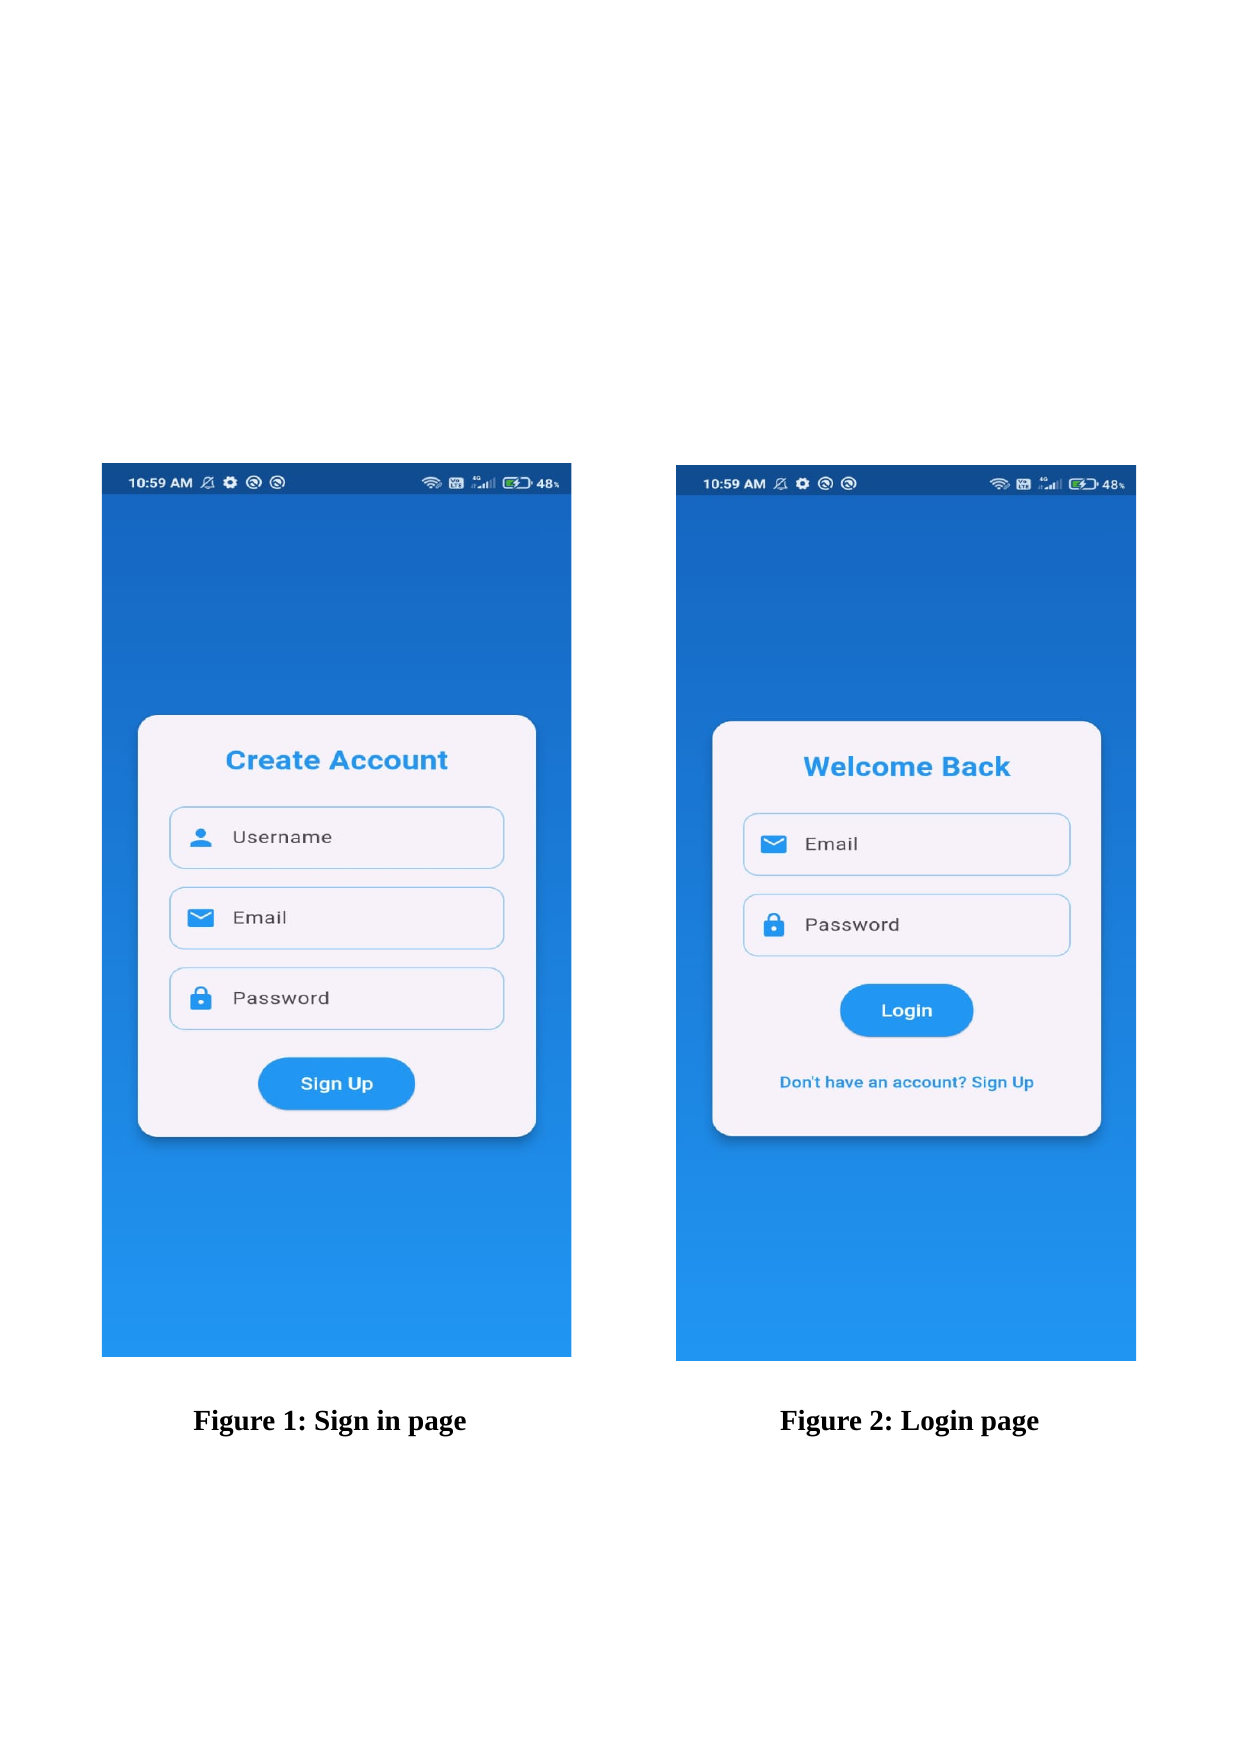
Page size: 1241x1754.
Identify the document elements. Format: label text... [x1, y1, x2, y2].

text Figure 1: Sign in page Figure 2: Login page [118, 1403, 1122, 1437]
picture [676, 465, 1137, 1361]
picture [101, 463, 572, 1357]
